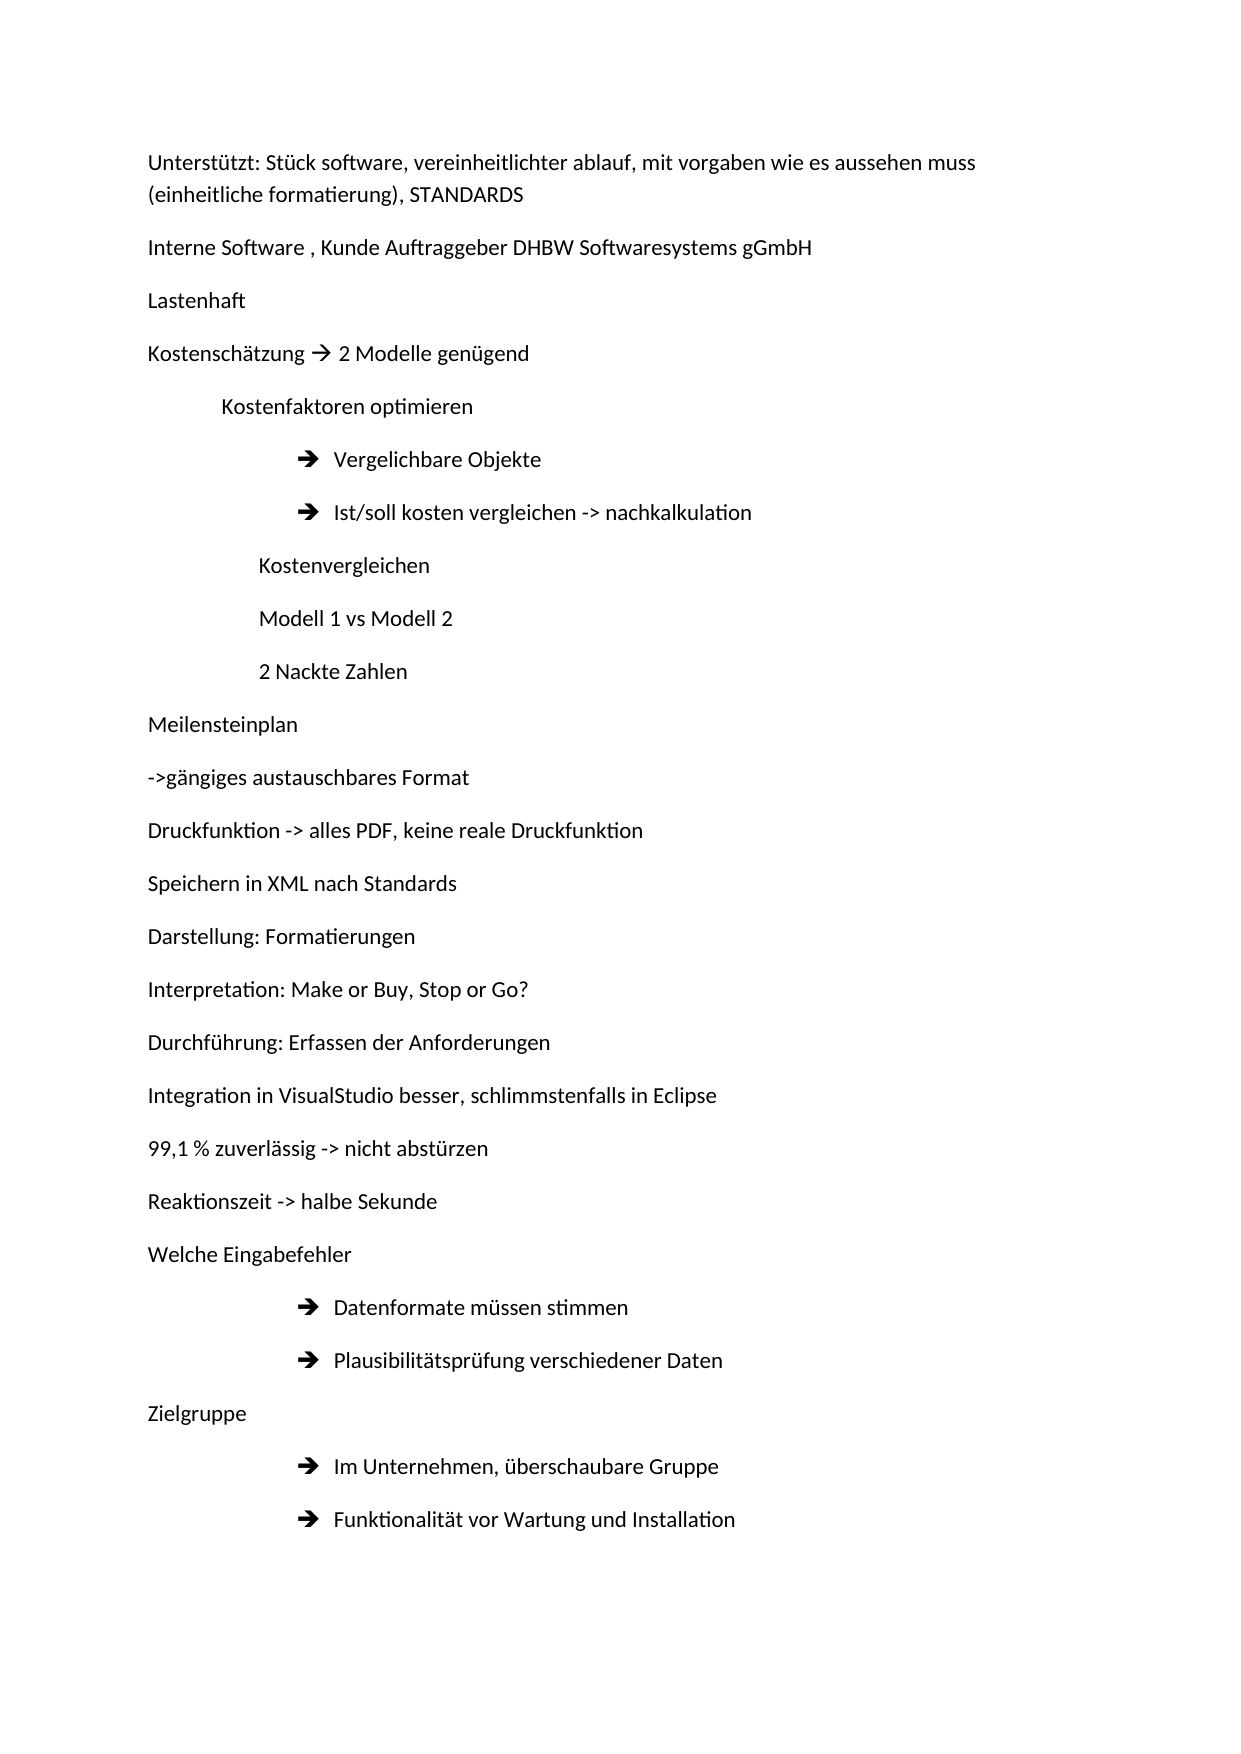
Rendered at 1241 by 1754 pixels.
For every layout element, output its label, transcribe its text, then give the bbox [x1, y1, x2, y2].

text Darstellung: Formatierungen [148, 922, 1093, 950]
text Interpretation: Make or Buy, Stop or Go? [148, 975, 1093, 1003]
list Datenformate müssen stimmen [296, 1293, 1093, 1321]
text Speichern in XML nach Standards [148, 869, 1093, 897]
text ->gängiges austauschbares Format [148, 763, 1093, 791]
text Welche Eingabefehler [148, 1240, 1093, 1268]
list 2 Nackte Zahlen [258, 657, 1093, 685]
text Durchführung: Erfassen der Anforderungen [148, 1028, 1093, 1056]
text Integration in VisualStudio besser, schlimmstenfalls in Eclipse [148, 1081, 1093, 1109]
text 99,1 % zuverlässig -> nicht abstürzen [148, 1134, 1093, 1162]
text Reaktionszeit -> halbe Sekunde [148, 1187, 1093, 1215]
text Druckfunktion -> alles PDF, keine reale Druckfunktion [148, 816, 1093, 844]
list Ist/soll kosten vergleichen -> nachkalkulation [296, 498, 1093, 526]
text Meilensteinplan [148, 710, 1093, 738]
text Zielgruppe [148, 1399, 1093, 1427]
text Kostenfaktoren optimieren [148, 392, 1093, 420]
text Kostenschätzung  2 Modelle genügend [148, 339, 1093, 367]
text Interne Software , Kunde Auftraggeber DHBW Softwaresystems gGmbH [148, 233, 1093, 261]
list Plausibilitätsprüfung verschiedener Daten [296, 1346, 1093, 1374]
list Modell 1 vs Modell 2 [258, 604, 1093, 632]
text Unterstützt: Stück software, vereinheitlichter ablauf, mit vorgaben wie es aussehen muss (einheitliche formatierung), STANDARDS [148, 148, 1093, 208]
list Im Unternehmen, überschaubare Gruppe [296, 1452, 1093, 1480]
list Vergelichbare Objekte [296, 445, 1093, 473]
list Kostenvergleichen [258, 551, 1093, 579]
list Funktionalität vor Wartung und Installation [296, 1505, 1093, 1533]
text Lastenhaft [148, 286, 1093, 314]
